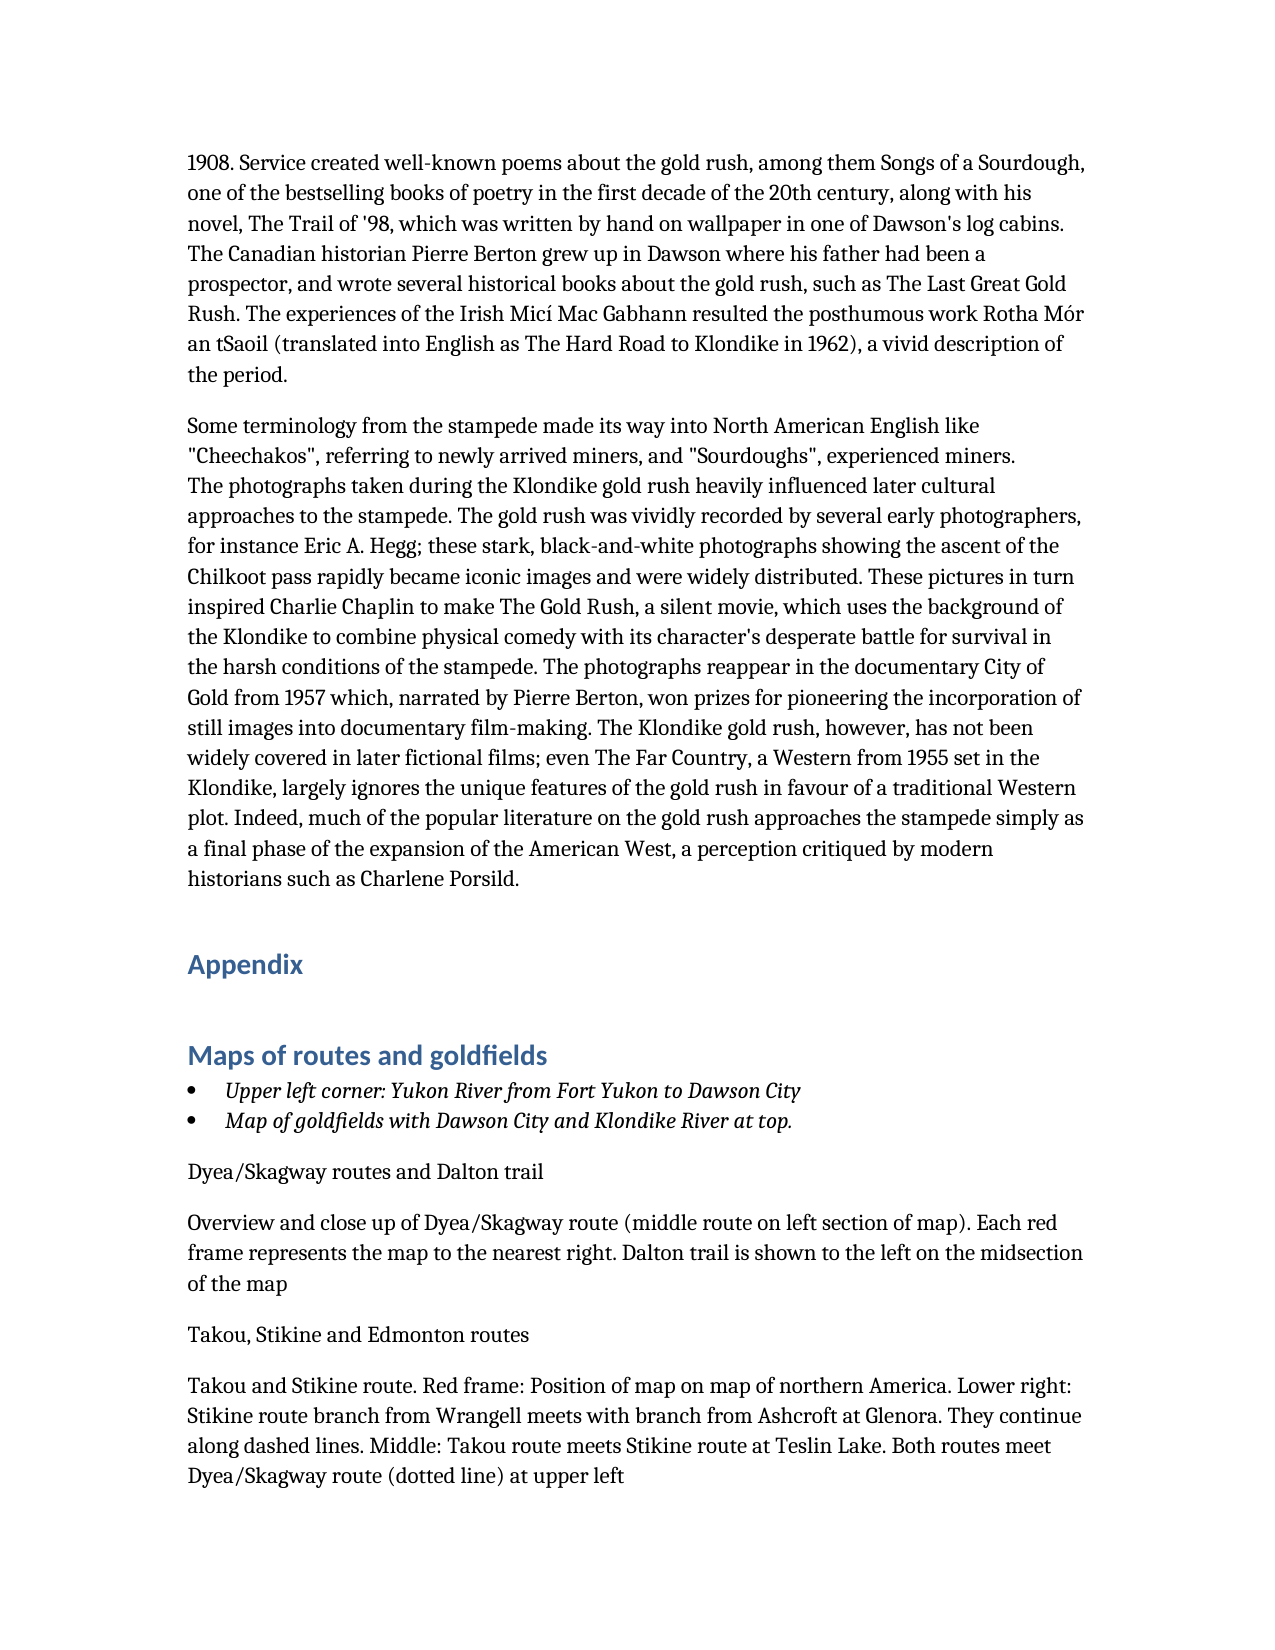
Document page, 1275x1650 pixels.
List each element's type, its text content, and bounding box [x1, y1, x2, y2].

text Takou and Stikine route. Red frame: Position of map on map of northern America. Lower right: Stikine route branch from Wrangell meets with branch from Ashcroft at Glenora. They continue along dashed lines. Middle: Takou route meets Stikine route at Teslin Lake. Both routes meet Dyea/Skagway route (dotted line) at upper left [187, 1372, 1087, 1489]
subtitle Appendix [187, 946, 1087, 981]
text Dyea/Skagway routes and Dalton trail [187, 1159, 1087, 1185]
text Overview and close up of Dyea/Skagway route (middle route on left section of map). Each red frame represents the map to the nearest right. Dalton trail is shown to the left on the midsection of the map [187, 1210, 1087, 1297]
list Upper left corner: Yukon River from Fort Yukon to Dawson City [187, 1078, 1087, 1104]
subtitle Maps of routes and goldfields [187, 1037, 1087, 1072]
text 1908. Service created well-known poems about the gold rush, among them Songs of a Sourdough, one of the bestselling books of poetry in the first decade of the 20th century, along with his novel, The Trail of '98, which was written by hand on wallpaper in one of Dawson's log cabins. The Canadian historian Pierre Berton grew up in Dawson where his father had been a prospector, and wrote several historical books about the gold rush, such as The Last Great Gold Rush. The experiences of the Irish Micí Mac Gabhann resulted the posthumous work Rotha Mór an tSaoil (translated into English as The Hard Road to Klondike in 1962), a vivid description of the period. [187, 150, 1087, 388]
list Map of goldfields with Dawson City and Klondike River at top. [187, 1108, 1087, 1134]
text Takou, Stikine and Edmonton routes [187, 1321, 1087, 1348]
text Some terminology from the stampede made its way into North American English like "Cheechakos", referring to newly arrived miners, and "Sourdoughs", experienced miners. The photographs taken during the Klondike gold rush heavily influenced later cultural approaches to the stampede. The gold rush was vividly recorded by several early photographers, for instance Eric A. Hegg; these stark, black-and-white photographs showing the ascent of the Chilkoot pass rapidly became iconic images and were widely distributed. These pictures in turn inspired Charlie Chaplin to make The Gold Rush, a silent movie, which uses the background of the Klondike to combine physical comedy with its character's desperate battle for survival in the harsh conditions of the stampede. The photographs reappear in the documentary City of Gold from 1957 which, narrated by Pierre Berton, won prizes for pioneering the incorporation of still images into documentary film-making. The Klondike gold rush, however, has not been widely covered in later fictional films; even The Far Country, a Western from 1955 set in the Klondike, largely ignores the unique features of the gold rush in favour of a traditional Western plot. Indeed, much of the popular literature on the gold rush approaches the stampede simply as a final phase of the expansion of the American West, a perception critiqued by modern historians such as Charlene Porsild. [187, 412, 1087, 892]
